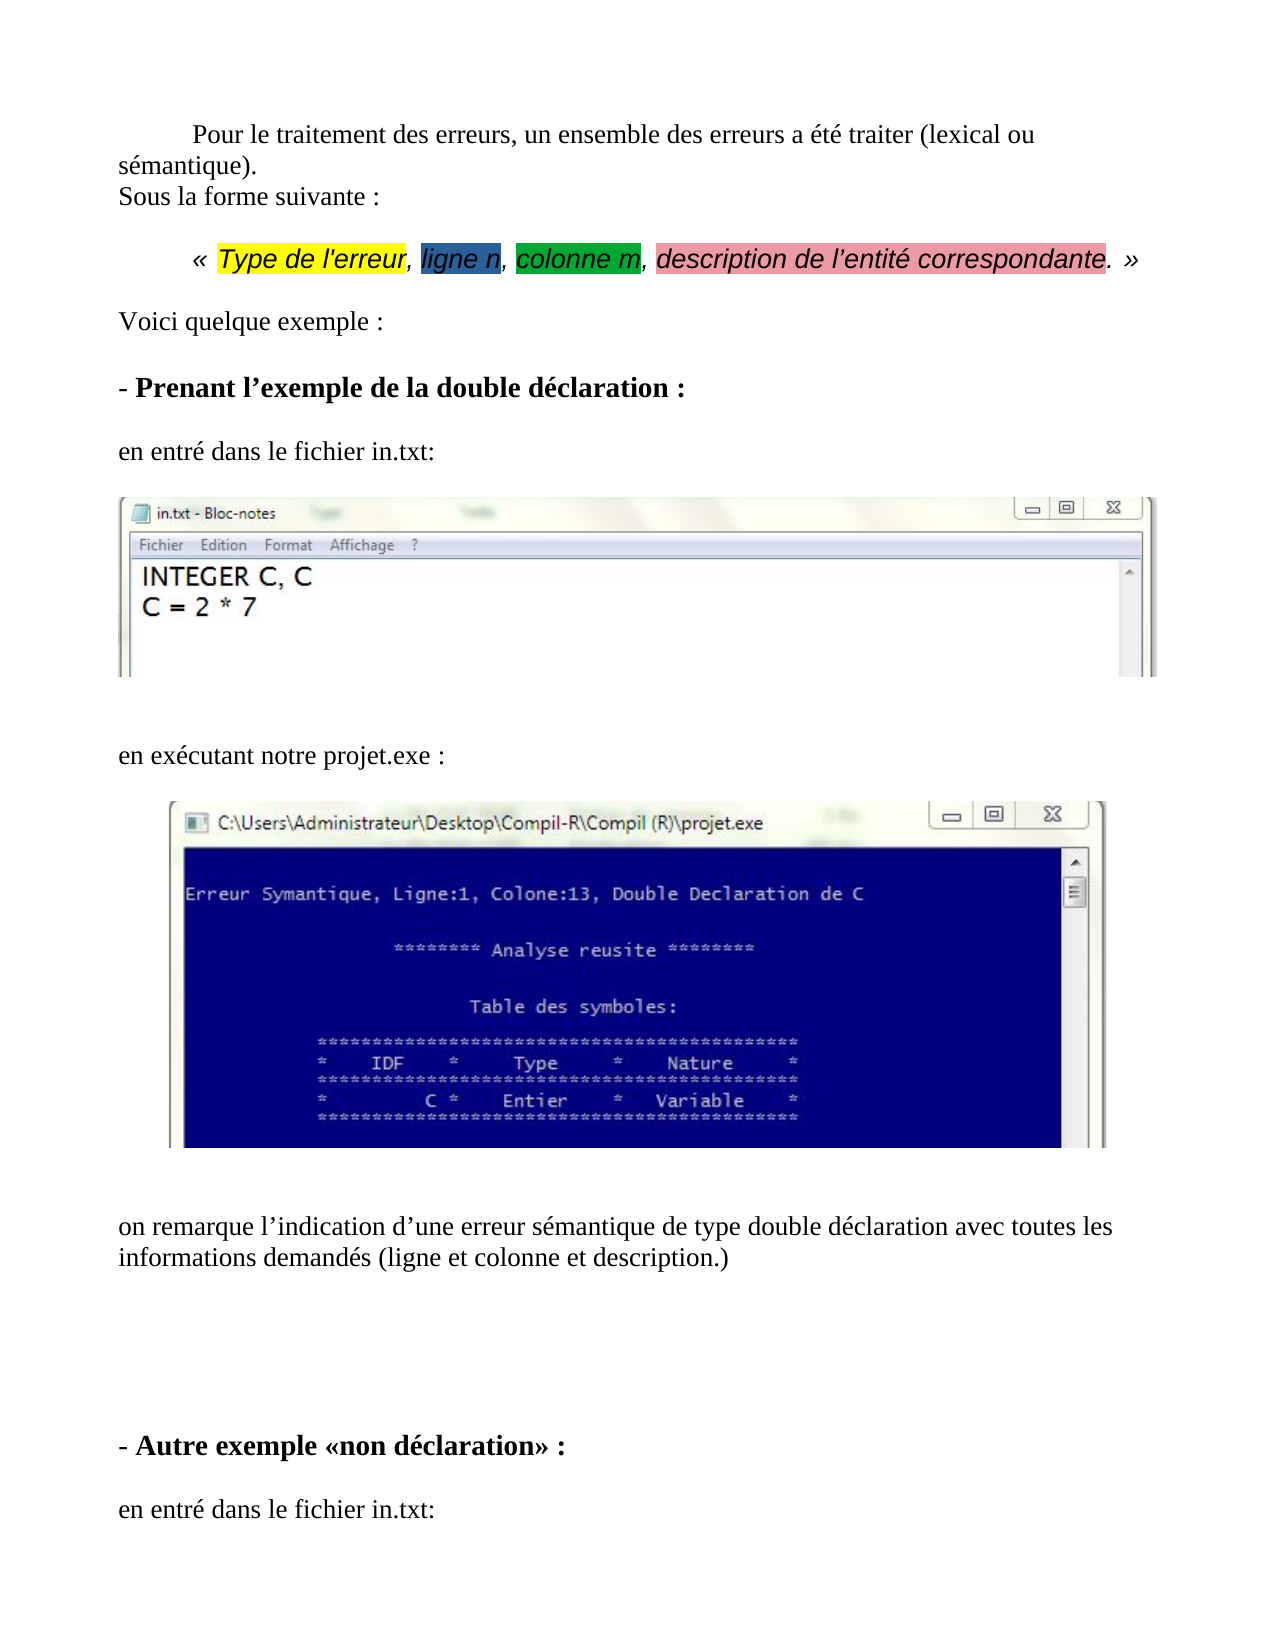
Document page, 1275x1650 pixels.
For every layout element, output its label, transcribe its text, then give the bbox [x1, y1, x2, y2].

text - Prenant l’exemple de la double déclaration : [118, 370, 1157, 404]
text en entré dans le fichier in.txt: [118, 435, 1157, 466]
picture [168, 801, 1107, 1148]
text Sous la forme suivante : [118, 181, 1157, 212]
text en entré dans le fichier in.txt: [118, 1493, 1157, 1524]
text Voici quelque exemple : [118, 305, 1157, 337]
text en exécutant notre projet.exe : [118, 739, 1157, 770]
text - Autre exemple «non déclaration» : [118, 1428, 1157, 1462]
text « Type de l'erreur, ligne n, colonne m, description de l’entité correspondante. » [118, 243, 1157, 274]
text Pour le traitement des erreurs, un ensemble des erreurs a été traiter (lexical ou sémantique). [118, 118, 1157, 181]
text on remarque l’indication d’une erreur sémantique de type double déclaration avec toutes les informations demandés (ligne et colonne et description.) [118, 1210, 1157, 1272]
picture [118, 497, 1157, 677]
